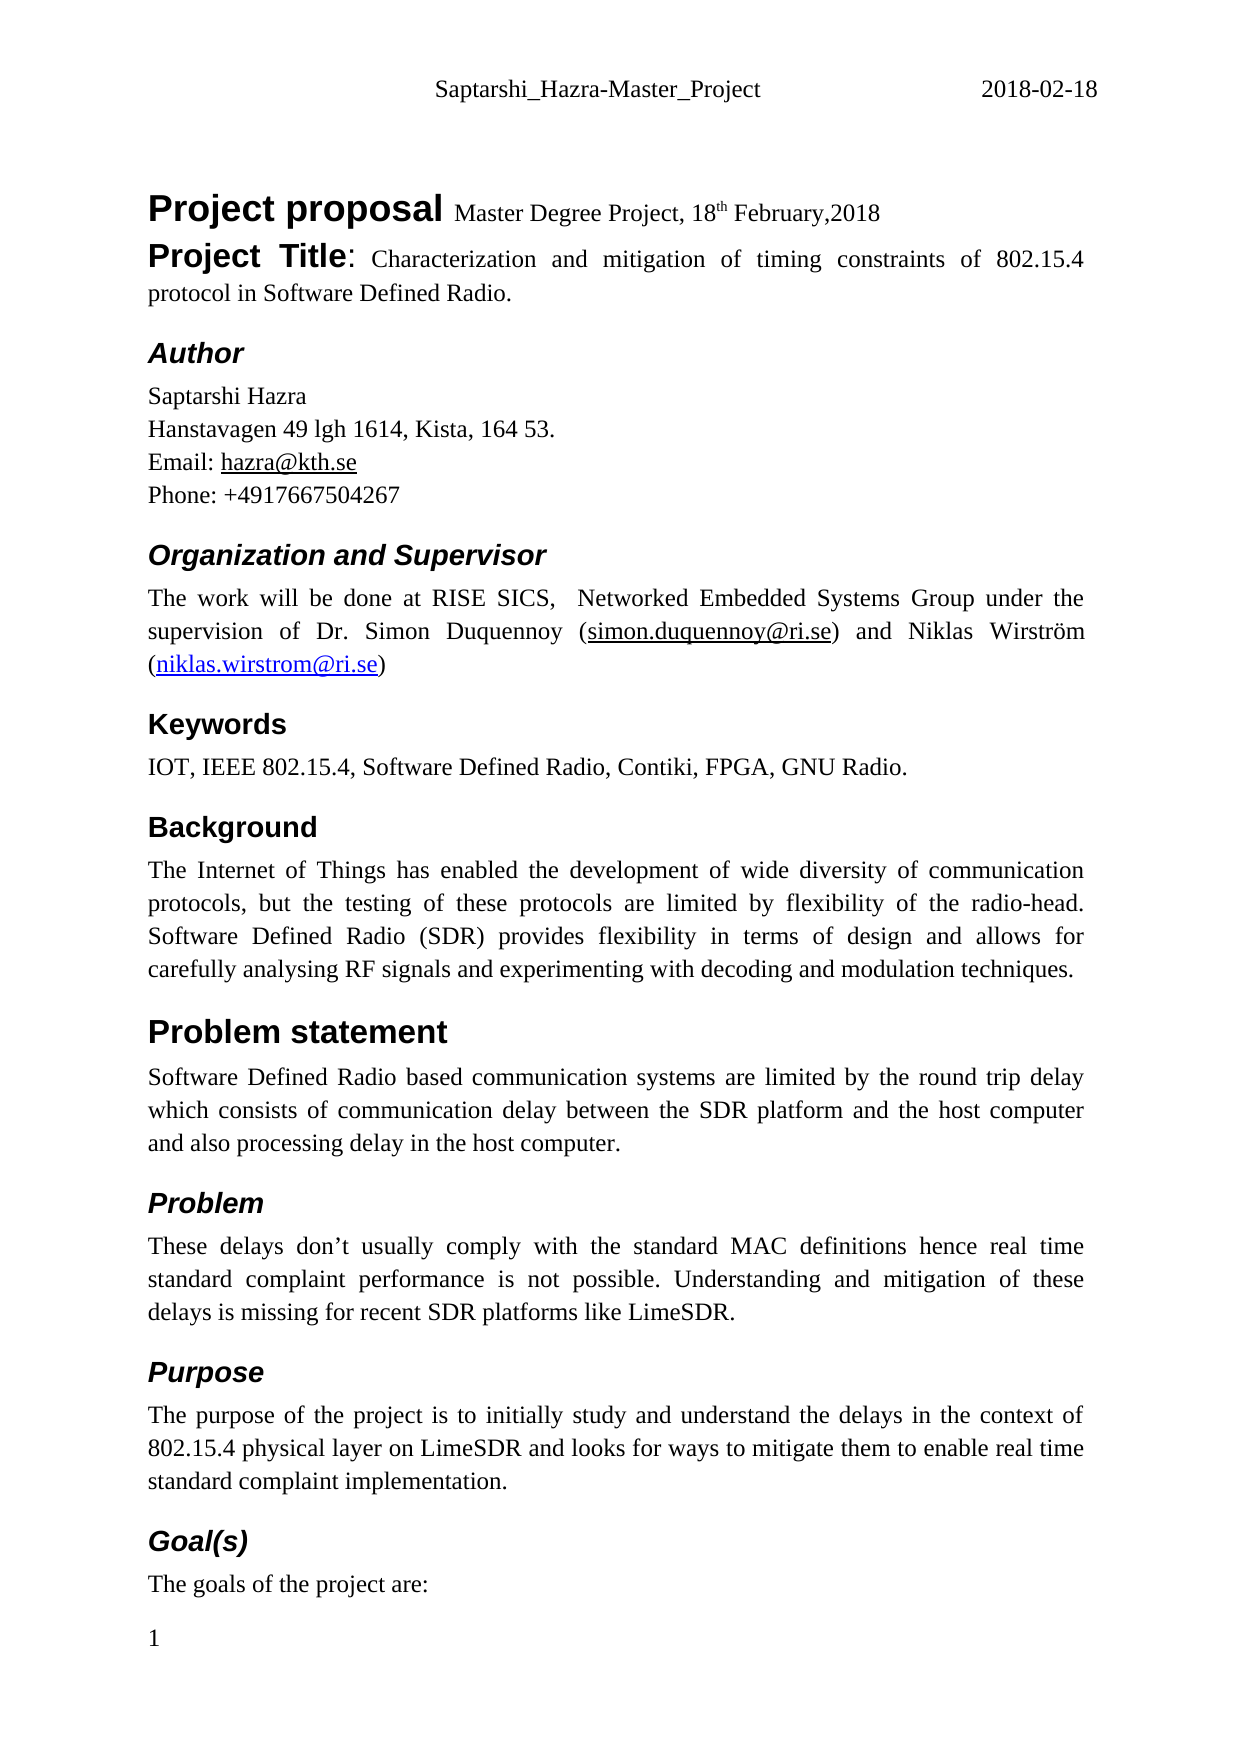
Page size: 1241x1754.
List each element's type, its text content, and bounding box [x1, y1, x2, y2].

subtitle Organization and Supervisor [148, 538, 1085, 572]
text Saptarshi Hazra [148, 381, 1085, 410]
subtitle Keywords [148, 707, 1085, 741]
subtitle Author [148, 336, 1085, 370]
text Email: hazra@kth.se [148, 447, 1085, 476]
text Phone: +4917667504267 [148, 480, 1085, 509]
subtitle Problem statement [148, 1012, 1158, 1050]
title Project proposal Master Degree Project, 18th February,2018 [148, 186, 1158, 229]
subtitle Problem [148, 1186, 1158, 1220]
text These delays don’t usually comply with the standard MAC definitions hence real time standard complaint performance is not possible. Understanding and mitigation of these delays is missing for recent SDR platforms like LimeSDR. [148, 1231, 1085, 1326]
text Software Defined Radio based communication systems are limited by the round trip delay which consists of communication delay between the SDR platform and the host computer and also processing delay in the host computer. [148, 1062, 1085, 1157]
subtitle Background [148, 810, 1085, 843]
title Project Title: Characterization and mitigation of timing constraints of 802.15.4 protocol in Software Defined Radio. [148, 236, 1085, 307]
text The Internet of Things has enabled the development of wide diversity of communication protocols, but the testing of these protocols are limited by flexibility of the radio-head. Software Defined Radio (SDR) provides flexibility in terms of design and allows for carefully analysing RF signals and experimenting with decoding and modulation techniques. [148, 855, 1085, 983]
subtitle Goal(s) [148, 1524, 1158, 1558]
text Hanstavagen 49 lgh 1614, Kista, 164 53. [148, 414, 1085, 443]
text IOT, IEEE 802.15.4, Software Defined Radio, Contiki, FPGA, GNU Radio. [148, 752, 1085, 781]
subtitle Purpose [148, 1355, 1158, 1389]
text The goals of the project are: [148, 1569, 1158, 1598]
text The work will be done at RISE SICS, Networked Embedded Systems Group under the supervision of Dr. Simon Duquennoy (simon.duquennoy@ri.se) and Niklas Wirström (niklas.wirstrom@ri.se) [148, 583, 1085, 678]
text The purpose of the project is to initially study and understand the delays in the context of 802.15.4 physical layer on LimeSDR and looks for ways to mitigate them to enable real time standard complaint implementation. [148, 1400, 1085, 1495]
